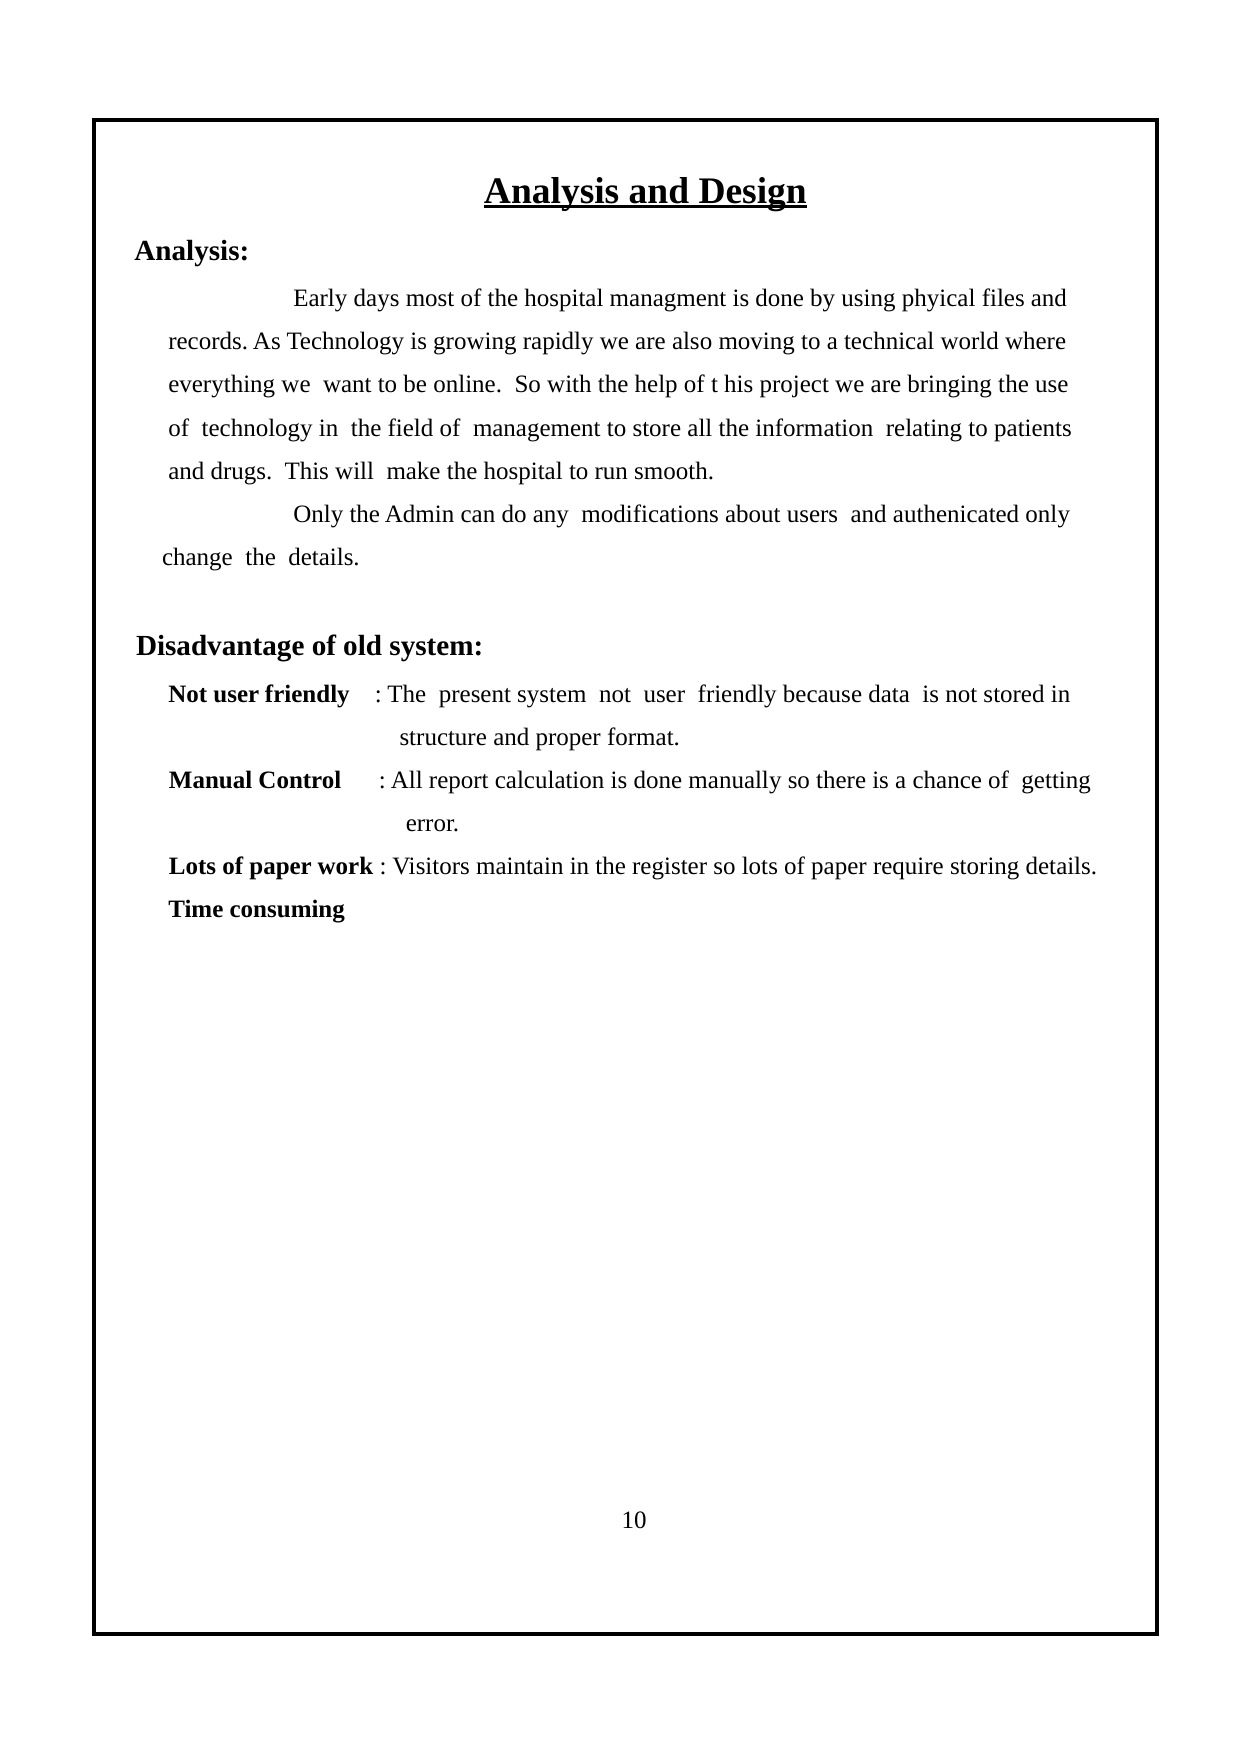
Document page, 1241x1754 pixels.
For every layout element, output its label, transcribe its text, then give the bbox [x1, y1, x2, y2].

text Not user friendly : The present system not user friendly because data is not stored in [99, 679, 1146, 707]
text Time consuming [99, 894, 1146, 923]
text of technology in the field of management to store all the information relating to patients [99, 413, 1146, 441]
text structure and proper format. [99, 722, 1146, 751]
text everything we want to be online. So with the help of t his project we are bringing the use [99, 369, 1146, 398]
text Analysis: [99, 233, 1146, 267]
text and drugs. This will make the hospital to run smooth. [99, 456, 1146, 484]
text Disadvantage of old system: [99, 628, 1146, 662]
text records. As Technology is growing rapidly we are also moving to a technical world where [99, 326, 1146, 355]
text  Manual Control : All report calculation is done manually so there is a chance of getting [99, 765, 1146, 794]
text error. [99, 808, 1146, 837]
text Early days most of the hospital managment is done by using phyical files and [99, 283, 1146, 312]
text  Lots of paper work : Visitors maintain in the register so lots of paper require storing details. [99, 851, 1146, 880]
text Analysis and Design [99, 168, 1146, 211]
text change the details. [99, 542, 1146, 571]
text  [99, 937, 1146, 966]
text Only the Admin can do any modifications about users and authenicated only [99, 499, 1146, 528]
